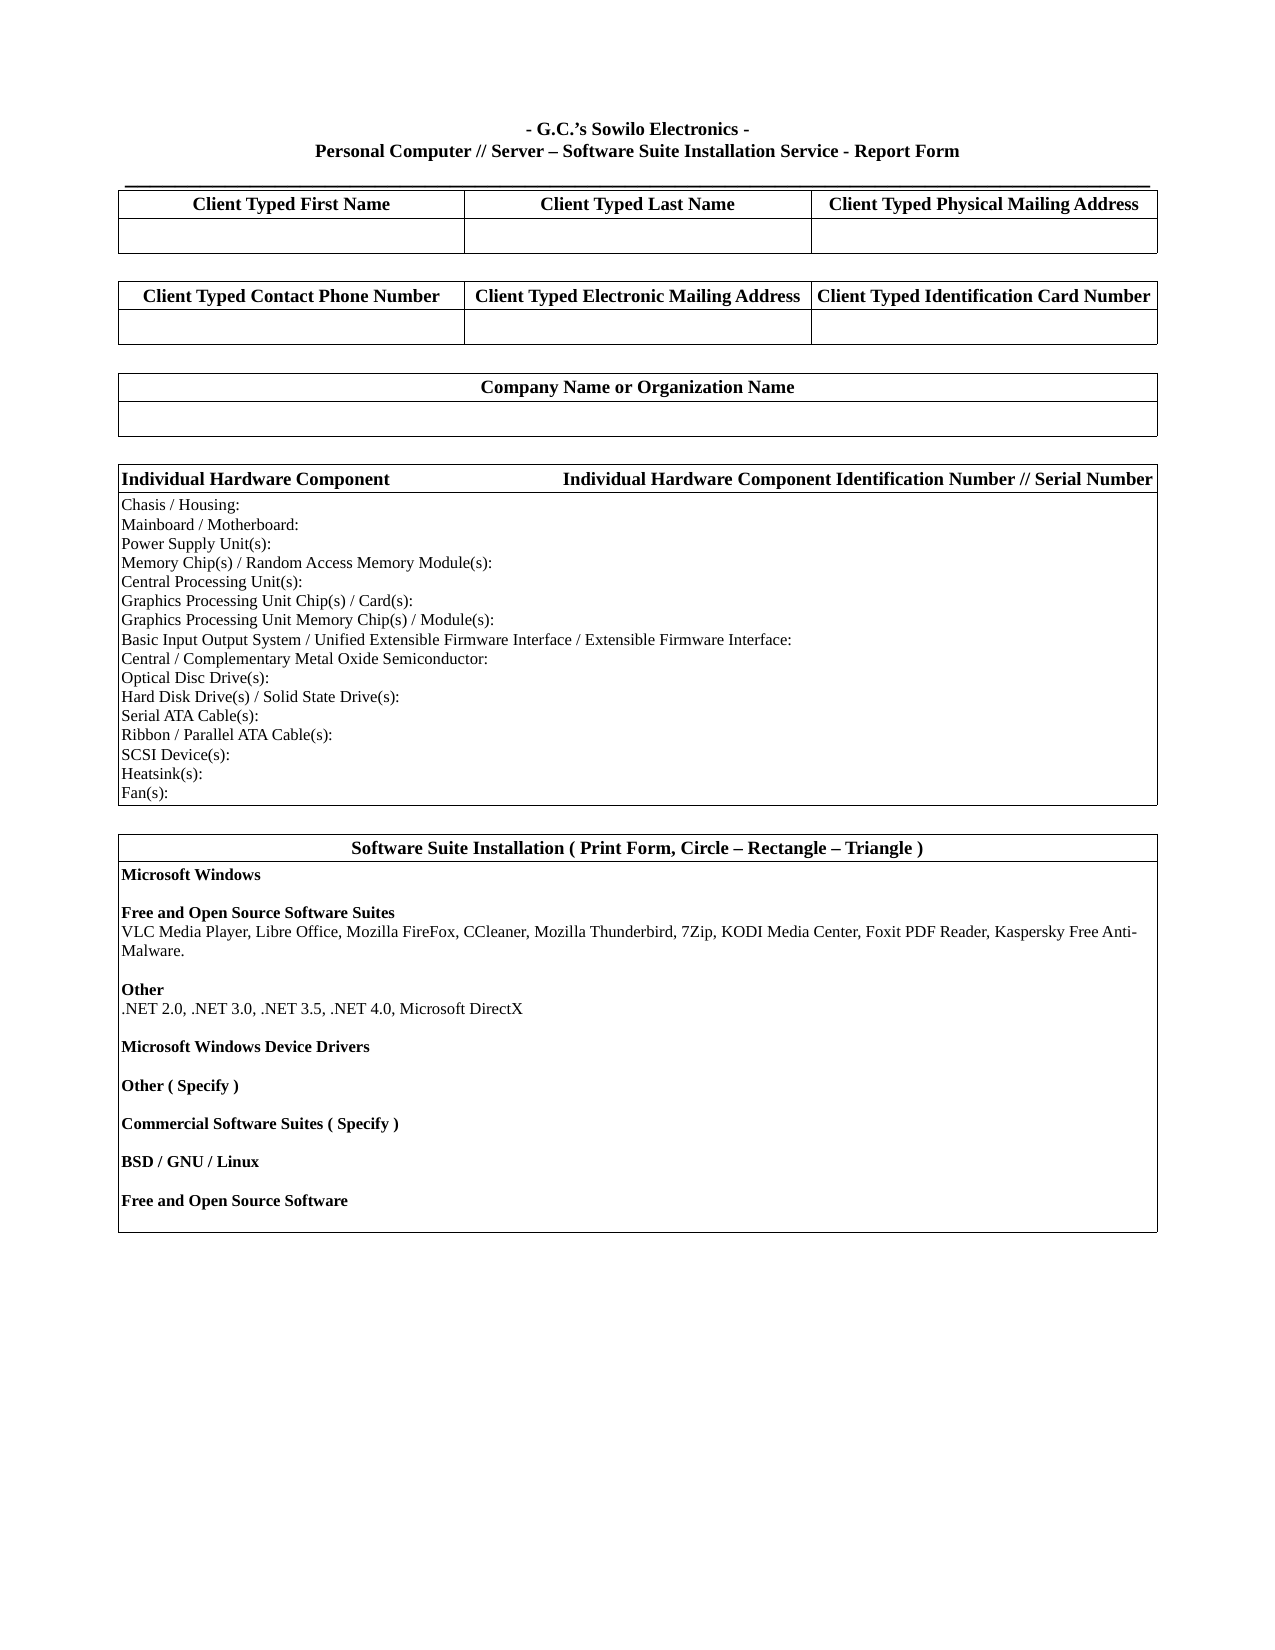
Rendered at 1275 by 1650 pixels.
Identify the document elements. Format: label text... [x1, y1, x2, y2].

table_header Client Typed First Name [119, 191, 464, 218]
table_header Client Typed Electronic Mailing Address [465, 282, 811, 309]
table_cell [119, 402, 1157, 436]
text - G.C.’s Sowilo Electronics - [118, 118, 1157, 140]
table_cell Chasis / Housing: Mainboard / Motherboard: Power Supply Unit(s): Memory Chip(s) / Random Access Memory Module(s): Central Processing Unit(s): Graphics Processing Unit Chip(s) / Card(s): Graphics Processing Unit Memory Chip(s) / Module(s): Basic Input Output System / Unified Extensible Firmware Interface / Extensible Firmware Interface: Central / Complementary Metal Oxide Semiconductor: Optical Disc Drive(s): Hard Disk Drive(s) / Solid State Drive(s): Serial ATA Cable(s): Ribbon / Parallel ATA Cable(s): SCSI Device(s): Heatsink(s): Fan(s): [119, 493, 1157, 805]
table_cell Microsoft Windows Free and Open Source Software Suites VLC Media Player, Libre Office, Mozilla FireFox, CCleaner, Mozilla Thunderbird, 7Zip, KODI Media Center, Foxit PDF Reader, Kaspersky Free Anti-Malware. Other .NET 2.0, .NET 3.0, .NET 3.5, .NET 4.0, Microsoft DirectX Microsoft Windows Device Drivers Other ( Specify ) Commercial Software Suites ( Specify ) BSD / GNU / Linux Free and Open Source Software [119, 862, 1157, 1232]
table_header Client Typed Last Name [465, 191, 811, 218]
table_header Client Typed Physical Mailing Address [812, 191, 1157, 218]
table_cell [812, 219, 1157, 253]
table_cell [119, 310, 464, 344]
table_cell [119, 219, 464, 253]
table_cell [812, 310, 1157, 344]
table_cell [465, 310, 811, 344]
table_header Individual Hardware Component Individual Hardware Component Identification Number // Serial Number [119, 465, 1157, 492]
text __________________________________________________________________________________ [118, 161, 1157, 190]
text Personal Computer // Server – Software Suite Installation Service - Report Form [118, 140, 1157, 161]
table_header Software Suite Installation ( Print Form, Circle – Rectangle – Triangle ) [119, 835, 1157, 861]
table_header Client Typed Identification Card Number [812, 282, 1157, 309]
table_header Company Name or Organization Name [119, 374, 1157, 401]
table_header Client Typed Contact Phone Number [119, 282, 464, 309]
table_cell [465, 219, 811, 253]
